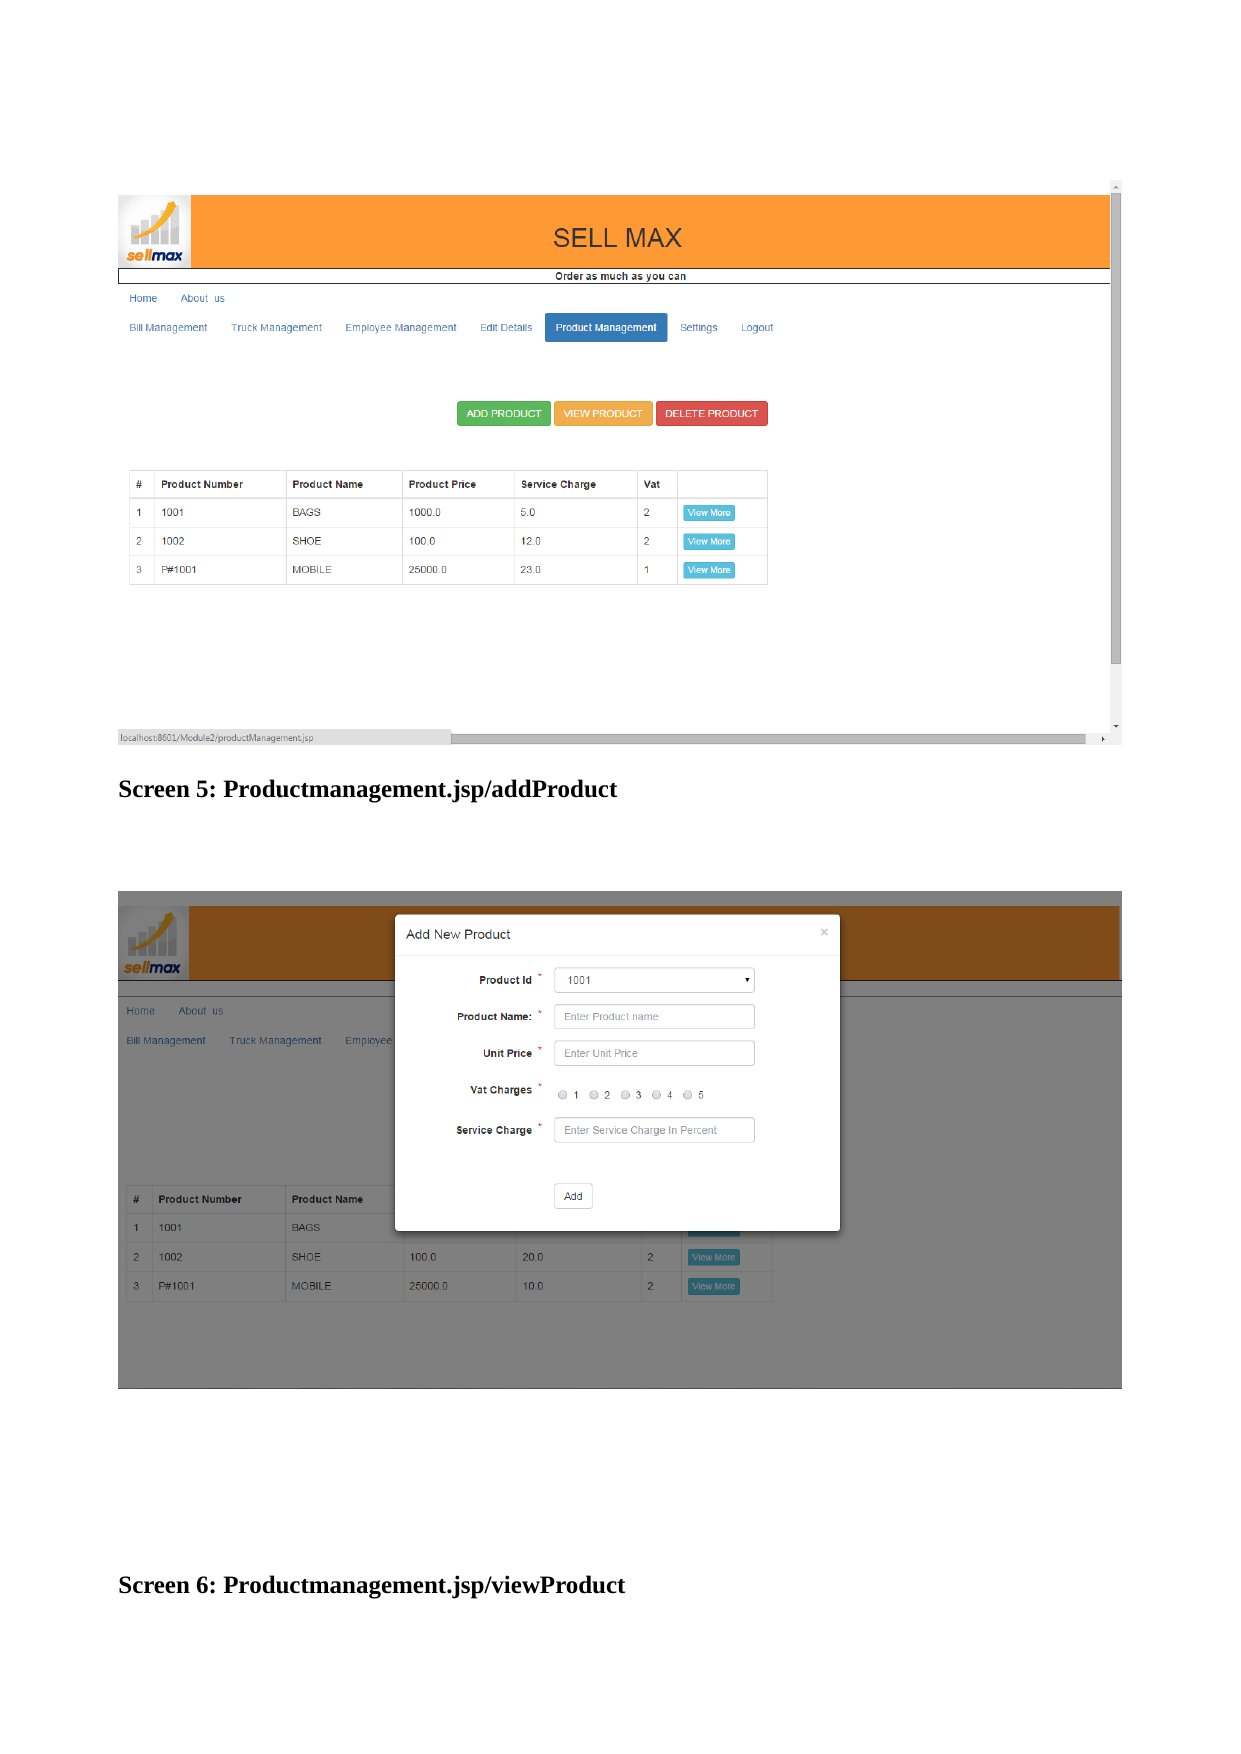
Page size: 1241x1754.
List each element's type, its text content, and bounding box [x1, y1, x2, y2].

text Screen 5: Productmanagement.jsp/addProduct [118, 774, 1122, 802]
picture [118, 891, 1122, 1389]
picture [118, 180, 1122, 745]
text Screen 6: Productmanagement.jsp/viewProduct [118, 1571, 1122, 1599]
